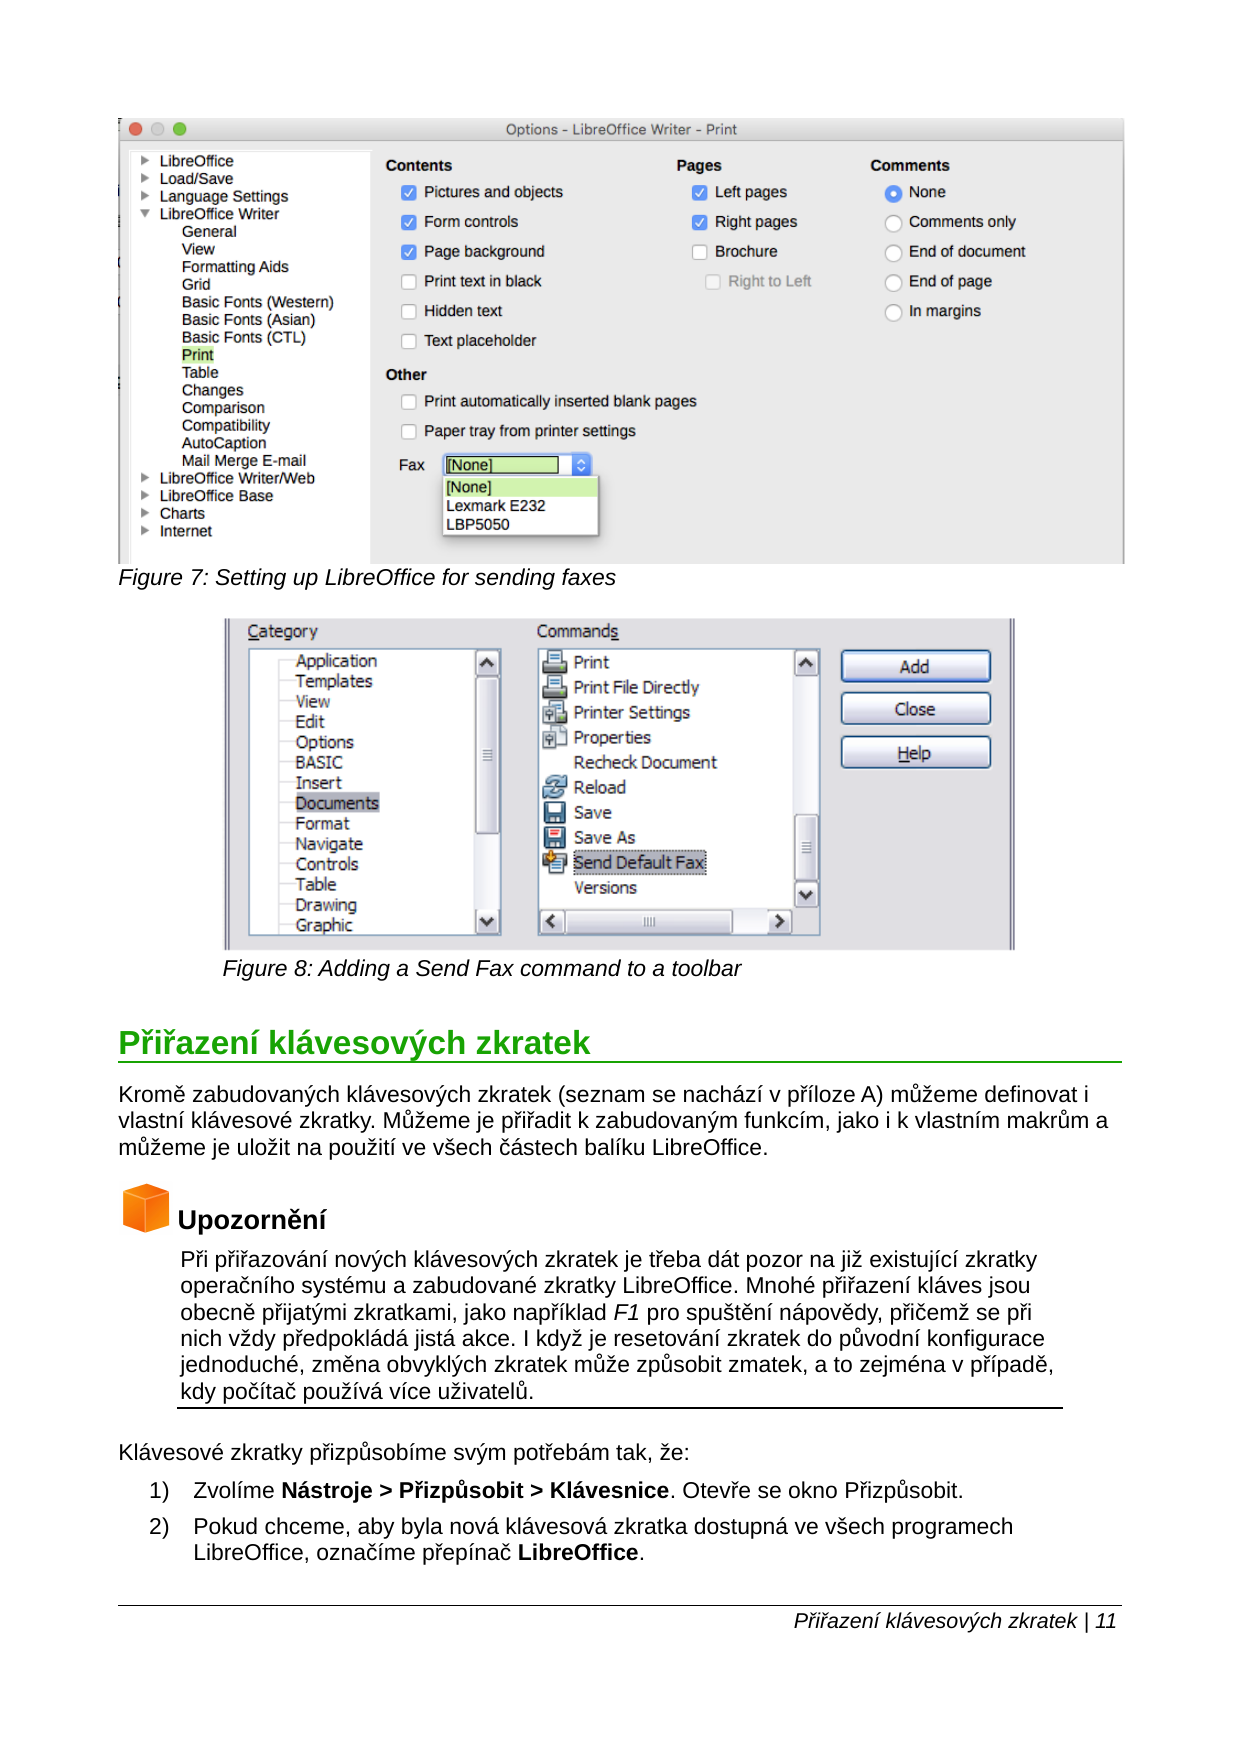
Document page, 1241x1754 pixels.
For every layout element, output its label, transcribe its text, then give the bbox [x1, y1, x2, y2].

text Při přiřazování nových klávesových zkratek je třeba dát pozor na již existující zkratky operačního systému a zabudované zkratky LibreOffice. Mnohé přiřazení kláves jsou obecně přijatými zkratkami, jako například F1 pro spuštění nápovědy, přičemž se při nich vždy předpokládá jistá akce. I když je resetování zkratek do původní konfigurace jednoduché, změna obvyklých zkratek může způsobit zmatek, a to zejména v případě, kdy počítač používá více uživatelů. [177, 1243, 1063, 1407]
list Klávesové zkratky přizpůsobíme svým potřebám tak, že: [118, 1438, 1122, 1465]
picture [119, 1181, 173, 1235]
list Zvolíme Nástroje > Přizpůsobit > Klávesnice. Otevře se okno Přizpůsobit. [169, 1477, 1122, 1504]
picture [222, 614, 1018, 955]
list Pokud chceme, aby byla nová klávesová zkratka dostupná ve všech programech LibreOffice, označíme přepínač LibreOffice. [169, 1513, 1122, 1565]
text Figure 7: Setting up LibreOffice for sending faxes [118, 564, 1125, 590]
picture [118, 118, 1125, 564]
subtitle Přiřazení klávesových zkratek [118, 1023, 1122, 1061]
text Figure 8: Adding a Send Fax command to a toolbar [222, 955, 1018, 981]
text Kromě zabudovaných klávesových zkratek (seznam se nachází v příloze A) můžeme definovat i vlastní klávesové zkratky. Můžeme je přiřadit k zabudovaným funkcím, jako i k vlastním makrům a můžeme je uložit na použití ve všech částech balíku LibreOffice. [118, 1081, 1122, 1160]
subtitle Upozornění [118, 1180, 1122, 1235]
